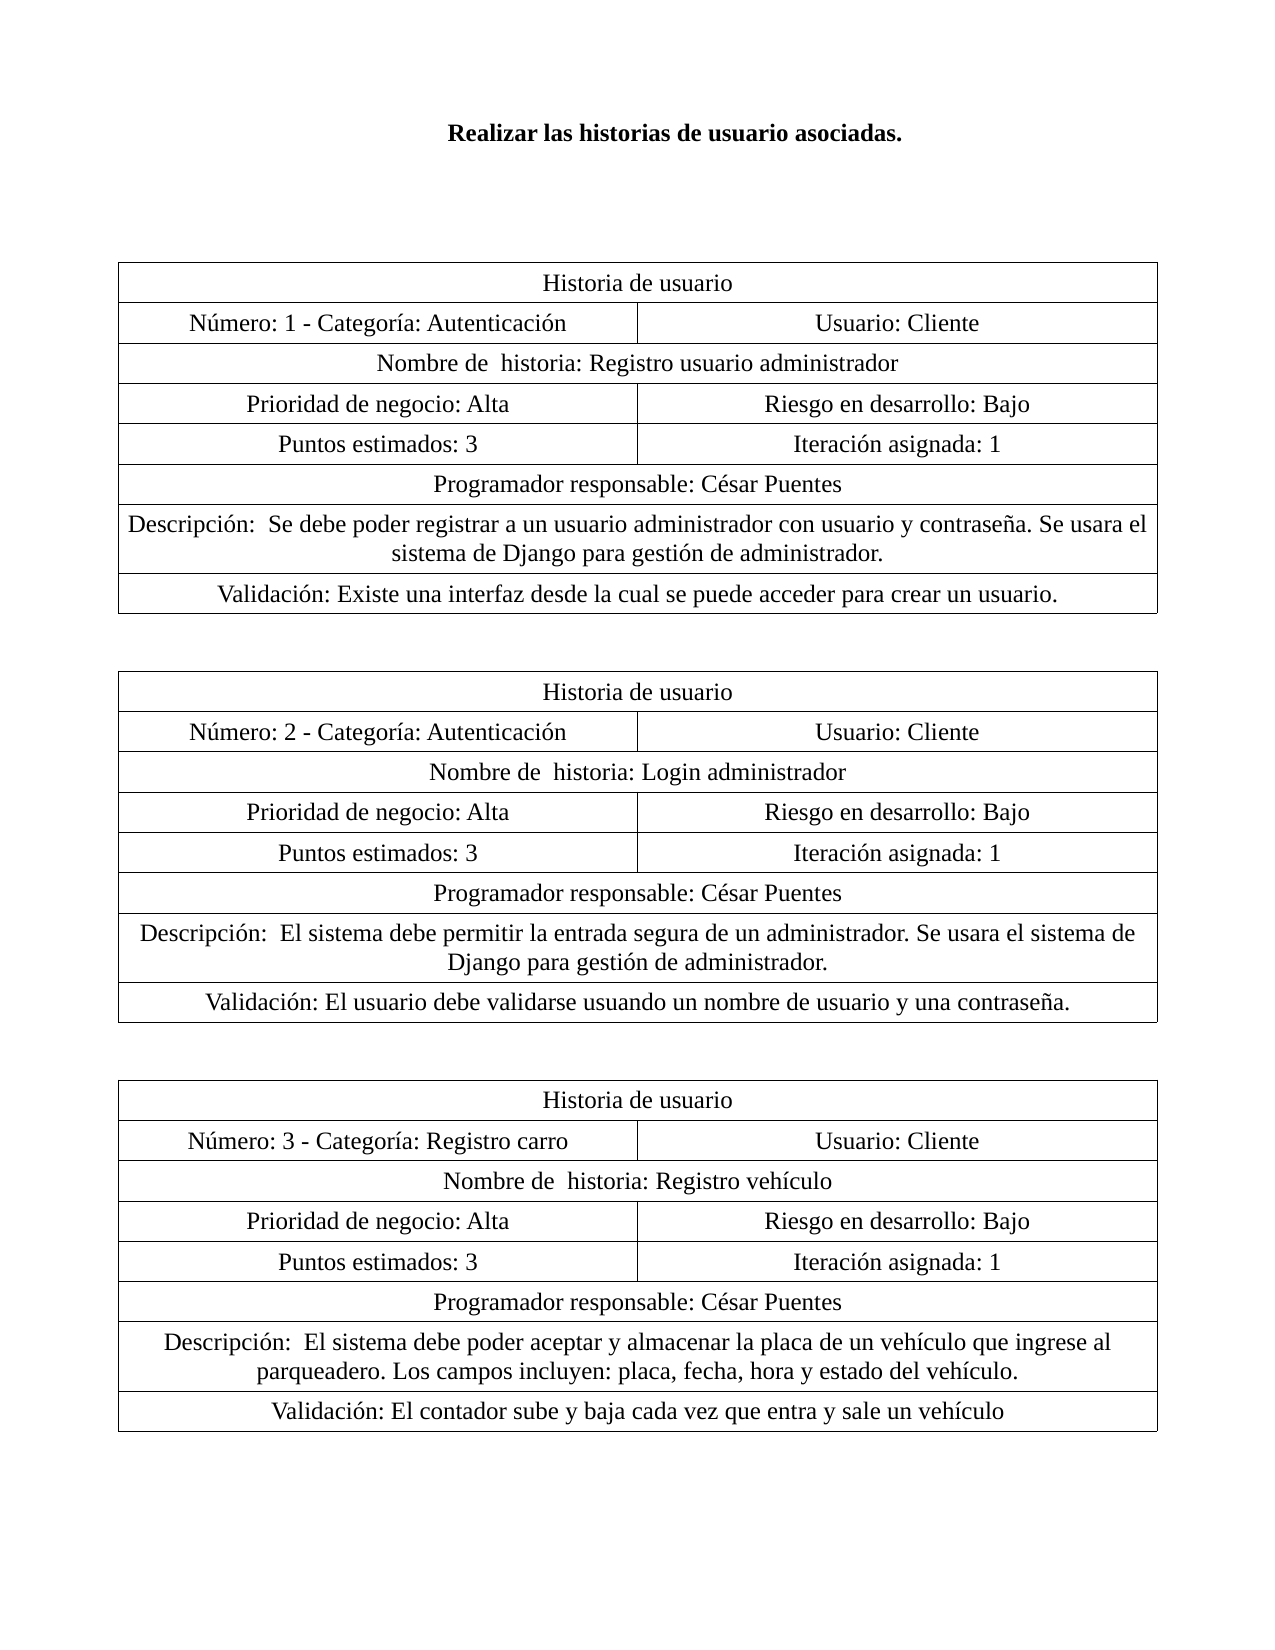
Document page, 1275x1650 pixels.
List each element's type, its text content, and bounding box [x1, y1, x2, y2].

table_cell Prioridad de negocio: Alta [119, 1202, 637, 1241]
table_header Historia de usuario [119, 672, 1157, 711]
table_cell Puntos estimados: 3 [119, 1242, 637, 1281]
table_cell Riesgo en desarrollo: Bajo [638, 793, 1157, 832]
table_cell Programador responsable: César Puentes [119, 873, 1157, 913]
table_cell Riesgo en desarrollo: Bajo [638, 384, 1157, 423]
table_cell Descripción: El sistema debe poder aceptar y almacenar la placa de un vehículo que ingrese al parqueadero. Los campos incluyen: placa, fecha, hora y estado del vehículo. [119, 1322, 1157, 1391]
table_cell Usuario: Cliente [638, 1121, 1157, 1160]
table_cell Prioridad de negocio: Alta [119, 384, 637, 423]
table_cell Nombre de historia: Registro usuario administrador [119, 344, 1157, 383]
table_cell Programador responsable: César Puentes [119, 465, 1157, 504]
table_cell Usuario: Cliente [638, 303, 1157, 342]
list Realizar las historias de usuario asociadas. [156, 118, 1157, 147]
table_cell Validación: El usuario debe validarse usuando un nombre de usuario y una contraseña. [119, 983, 1157, 1022]
table_cell Descripción: Se debe poder registrar a un usuario administrador con usuario y contraseña. Se usara el sistema de Django para gestión de administrador. [119, 505, 1157, 573]
table_cell Iteración asignada: 1 [638, 424, 1157, 463]
table_cell Riesgo en desarrollo: Bajo [638, 1202, 1157, 1241]
table_cell Puntos estimados: 3 [119, 833, 637, 872]
table_cell Número: 3 - Categoría: Registro carro [119, 1121, 637, 1160]
table_cell Validación: El contador sube y baja cada vez que entra y sale un vehículo [119, 1392, 1157, 1431]
table_header Historia de usuario [119, 263, 1157, 302]
table_cell Descripción: El sistema debe permitir la entrada segura de un administrador. Se usara el sistema de Django para gestión de administrador. [119, 914, 1157, 982]
table_cell Nombre de historia: Login administrador [119, 752, 1157, 792]
table_cell Usuario: Cliente [638, 712, 1157, 751]
table_cell Prioridad de negocio: Alta [119, 793, 637, 832]
table_cell Validación: Existe una interfaz desde la cual se puede acceder para crear un usuario. [119, 574, 1157, 613]
table_cell Iteración asignada: 1 [638, 833, 1157, 872]
table_cell Nombre de historia: Registro vehículo [119, 1161, 1157, 1201]
table_cell Número: 2 - Categoría: Autenticación [119, 712, 637, 751]
table_cell Programador responsable: César Puentes [119, 1282, 1157, 1321]
table_cell Iteración asignada: 1 [638, 1242, 1157, 1281]
table_cell Número: 1 - Categoría: Autenticación [119, 303, 637, 342]
table_header Historia de usuario [119, 1081, 1157, 1120]
table_cell Puntos estimados: 3 [119, 424, 637, 463]
